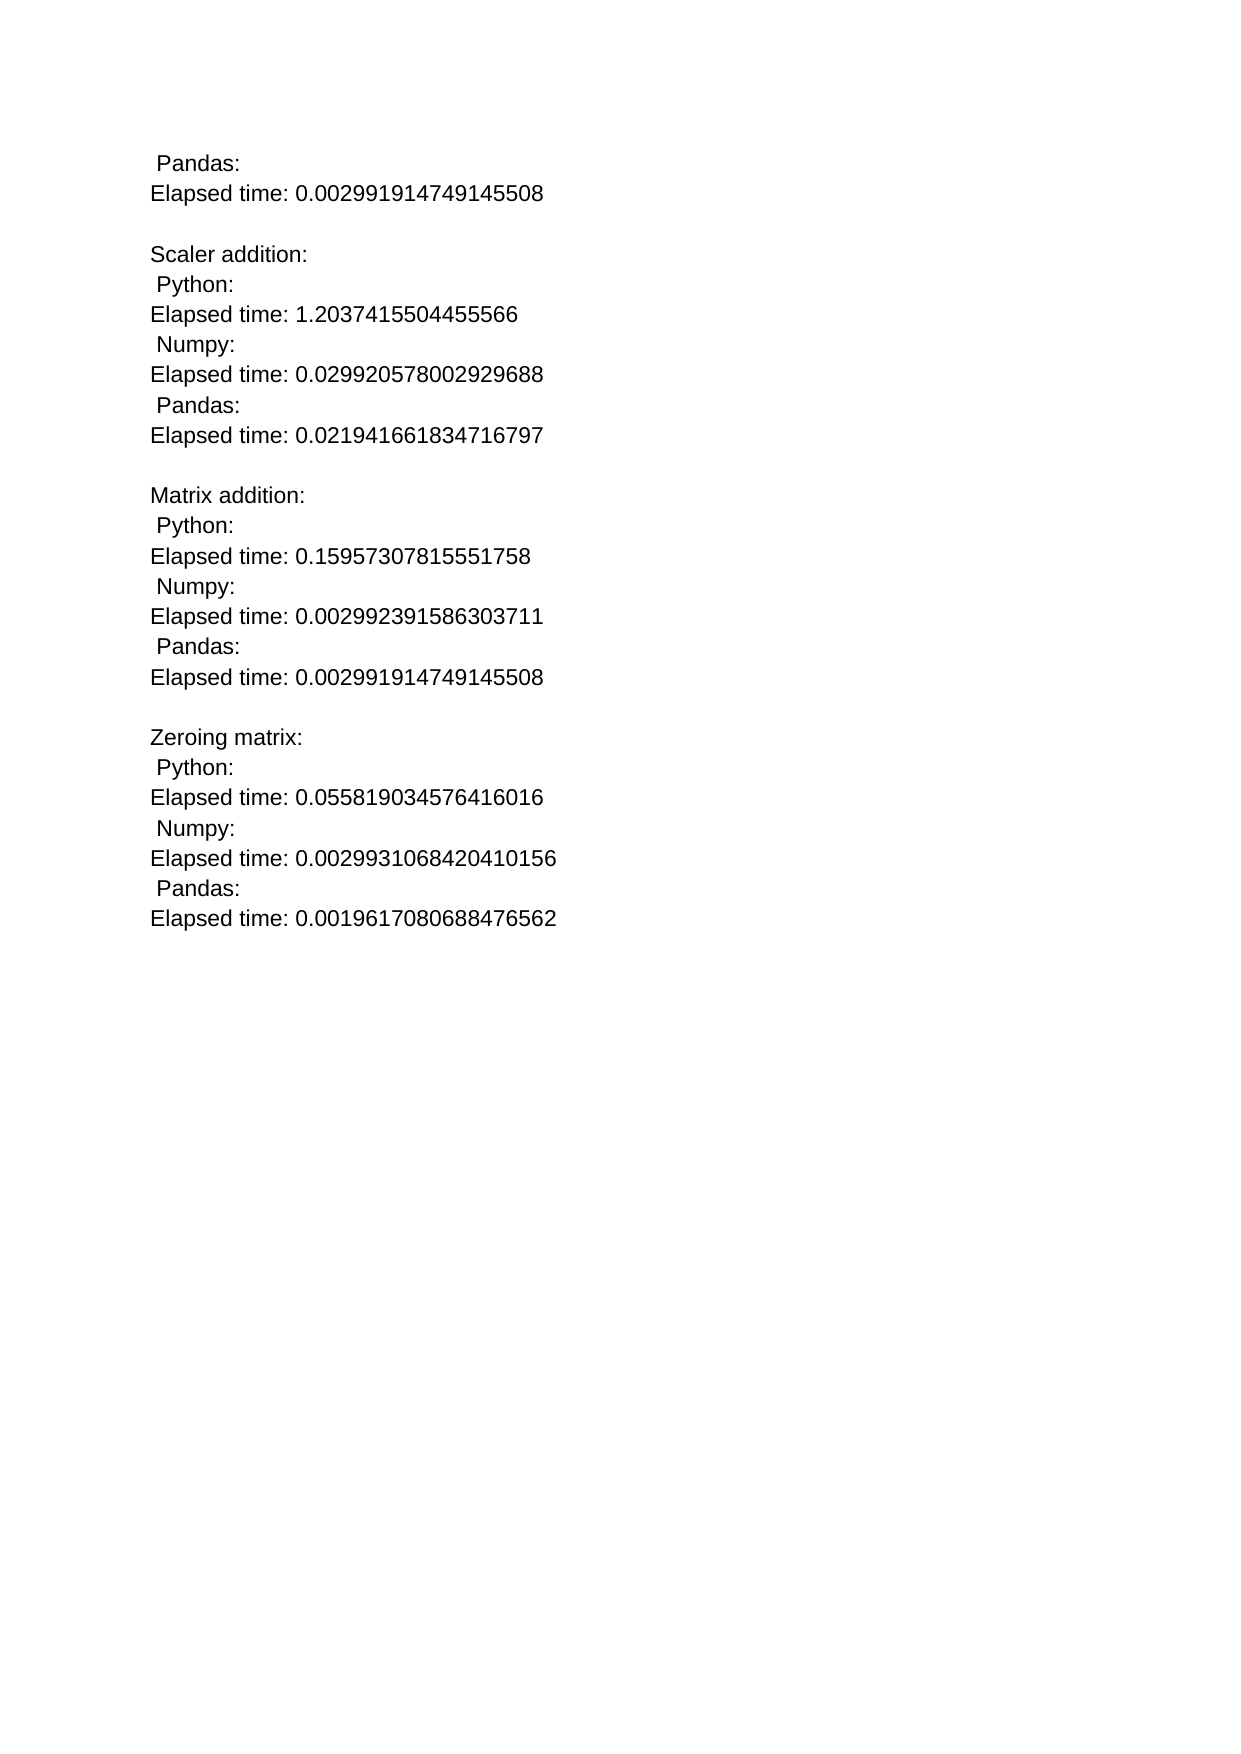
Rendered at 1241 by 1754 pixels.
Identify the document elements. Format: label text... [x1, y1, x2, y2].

text Python: [150, 512, 1090, 539]
text Elapsed time: 0.15957307815551758 [150, 543, 1090, 569]
text Elapsed time: 0.029920578002929688 [150, 361, 1090, 388]
text Pandas: [150, 633, 1090, 660]
text Python: [150, 271, 1090, 297]
text Matrix addition: [150, 482, 1090, 509]
text Elapsed time: 0.0029931068420410156 [150, 845, 1090, 871]
text Pandas: [150, 392, 1090, 418]
text Scaler addition: [150, 241, 1090, 267]
text Elapsed time: 0.0019617080688476562 [150, 905, 1090, 932]
text Zeroing matrix: [150, 724, 1090, 750]
text Pandas: [150, 875, 1090, 901]
text Pandas: [150, 150, 1090, 176]
text Elapsed time: 0.002991914749145508 [150, 180, 1090, 207]
text Numpy: [150, 331, 1090, 358]
text Elapsed time: 0.021941661834716797 [150, 422, 1090, 448]
text Elapsed time: 0.002991914749145508 [150, 663, 1090, 690]
text Python: [150, 754, 1090, 781]
text Elapsed time: 1.2037415504455566 [150, 301, 1090, 327]
text Numpy: [150, 814, 1090, 841]
text Numpy: [150, 573, 1090, 599]
text Elapsed time: 0.002992391586303711 [150, 603, 1090, 629]
text Elapsed time: 0.055819034576416016 [150, 784, 1090, 811]
